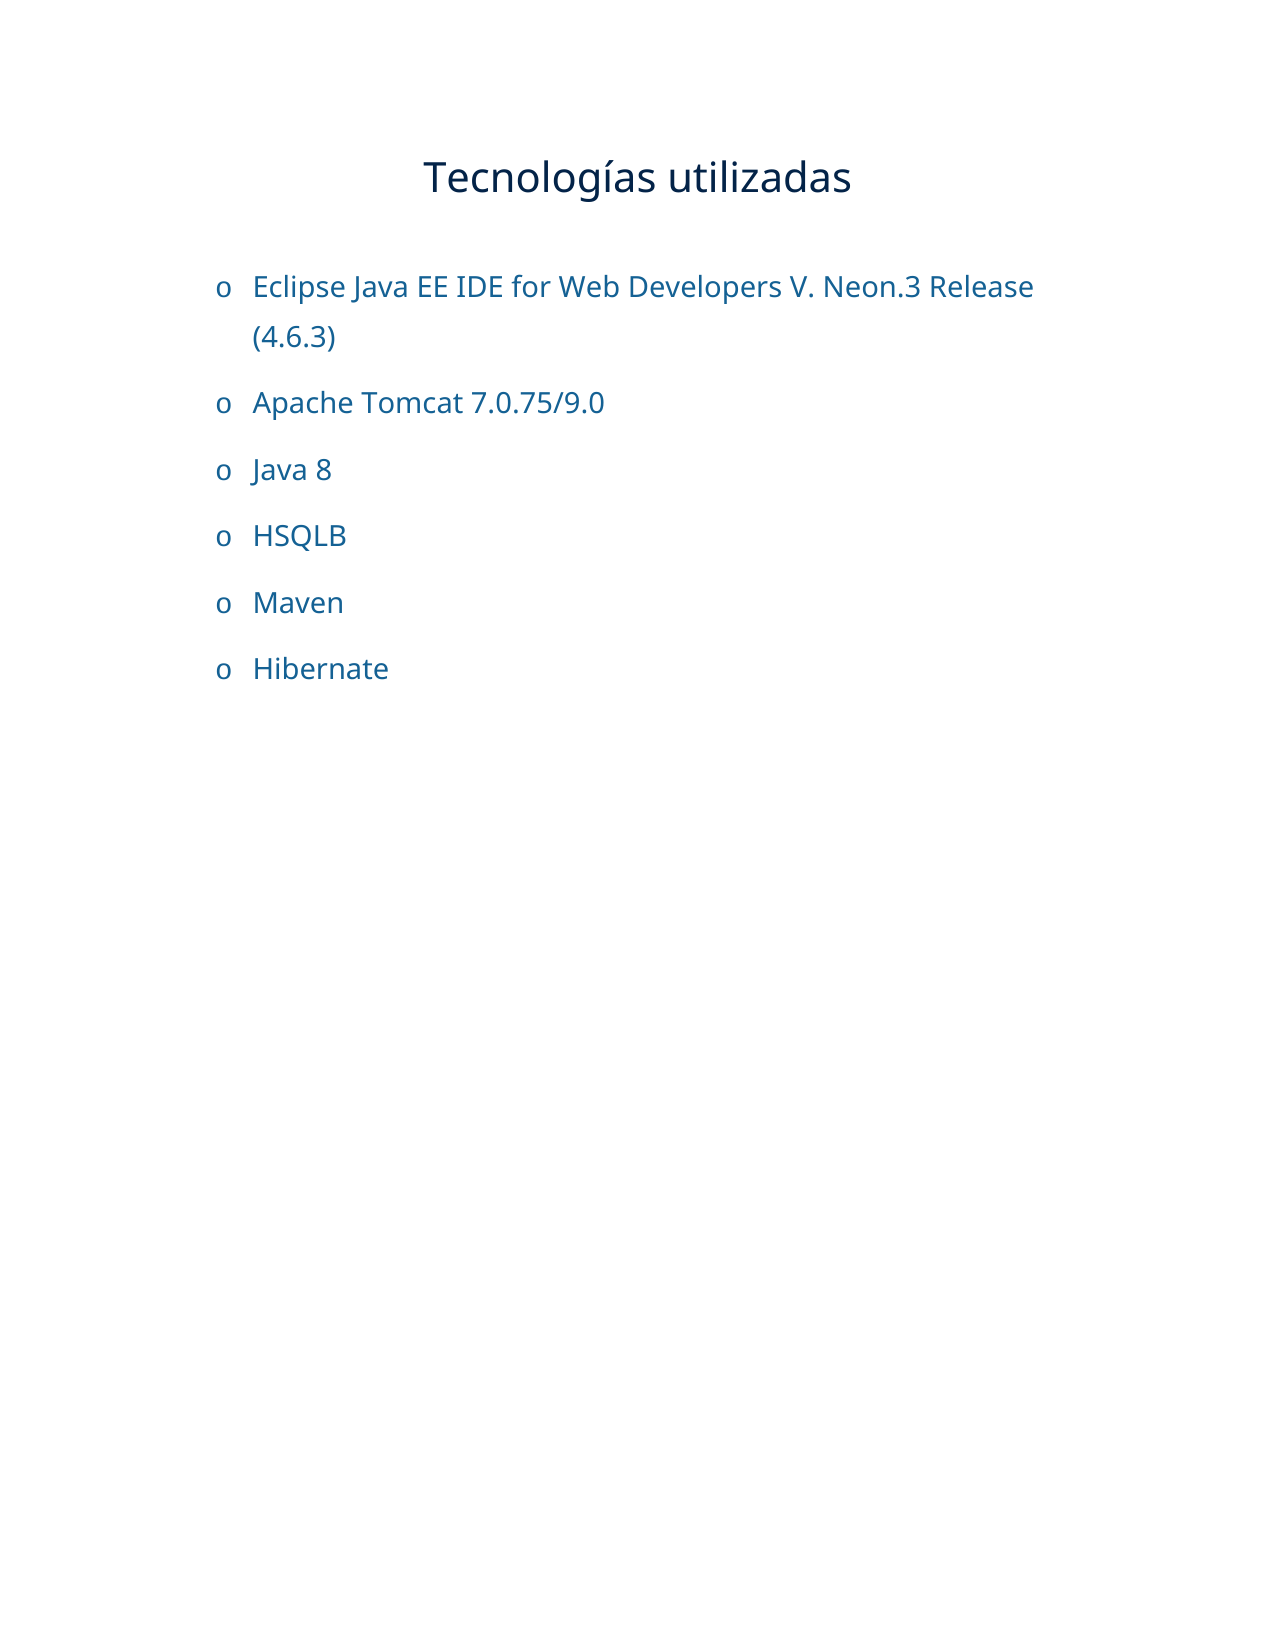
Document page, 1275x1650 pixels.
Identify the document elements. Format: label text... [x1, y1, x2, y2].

list HSQLB [215, 516, 1098, 555]
list Java 8 [215, 449, 1098, 489]
list Eclipse Java EE IDE for Web Developers V. Neon.3 Release (4.6.3) [215, 267, 1098, 356]
list Apache Tomcat 7.0.75/9.0 [215, 383, 1098, 422]
subtitle Tecnologías utilizadas [177, 148, 1098, 204]
list Hibernate [215, 648, 1098, 688]
list Maven [215, 582, 1098, 622]
